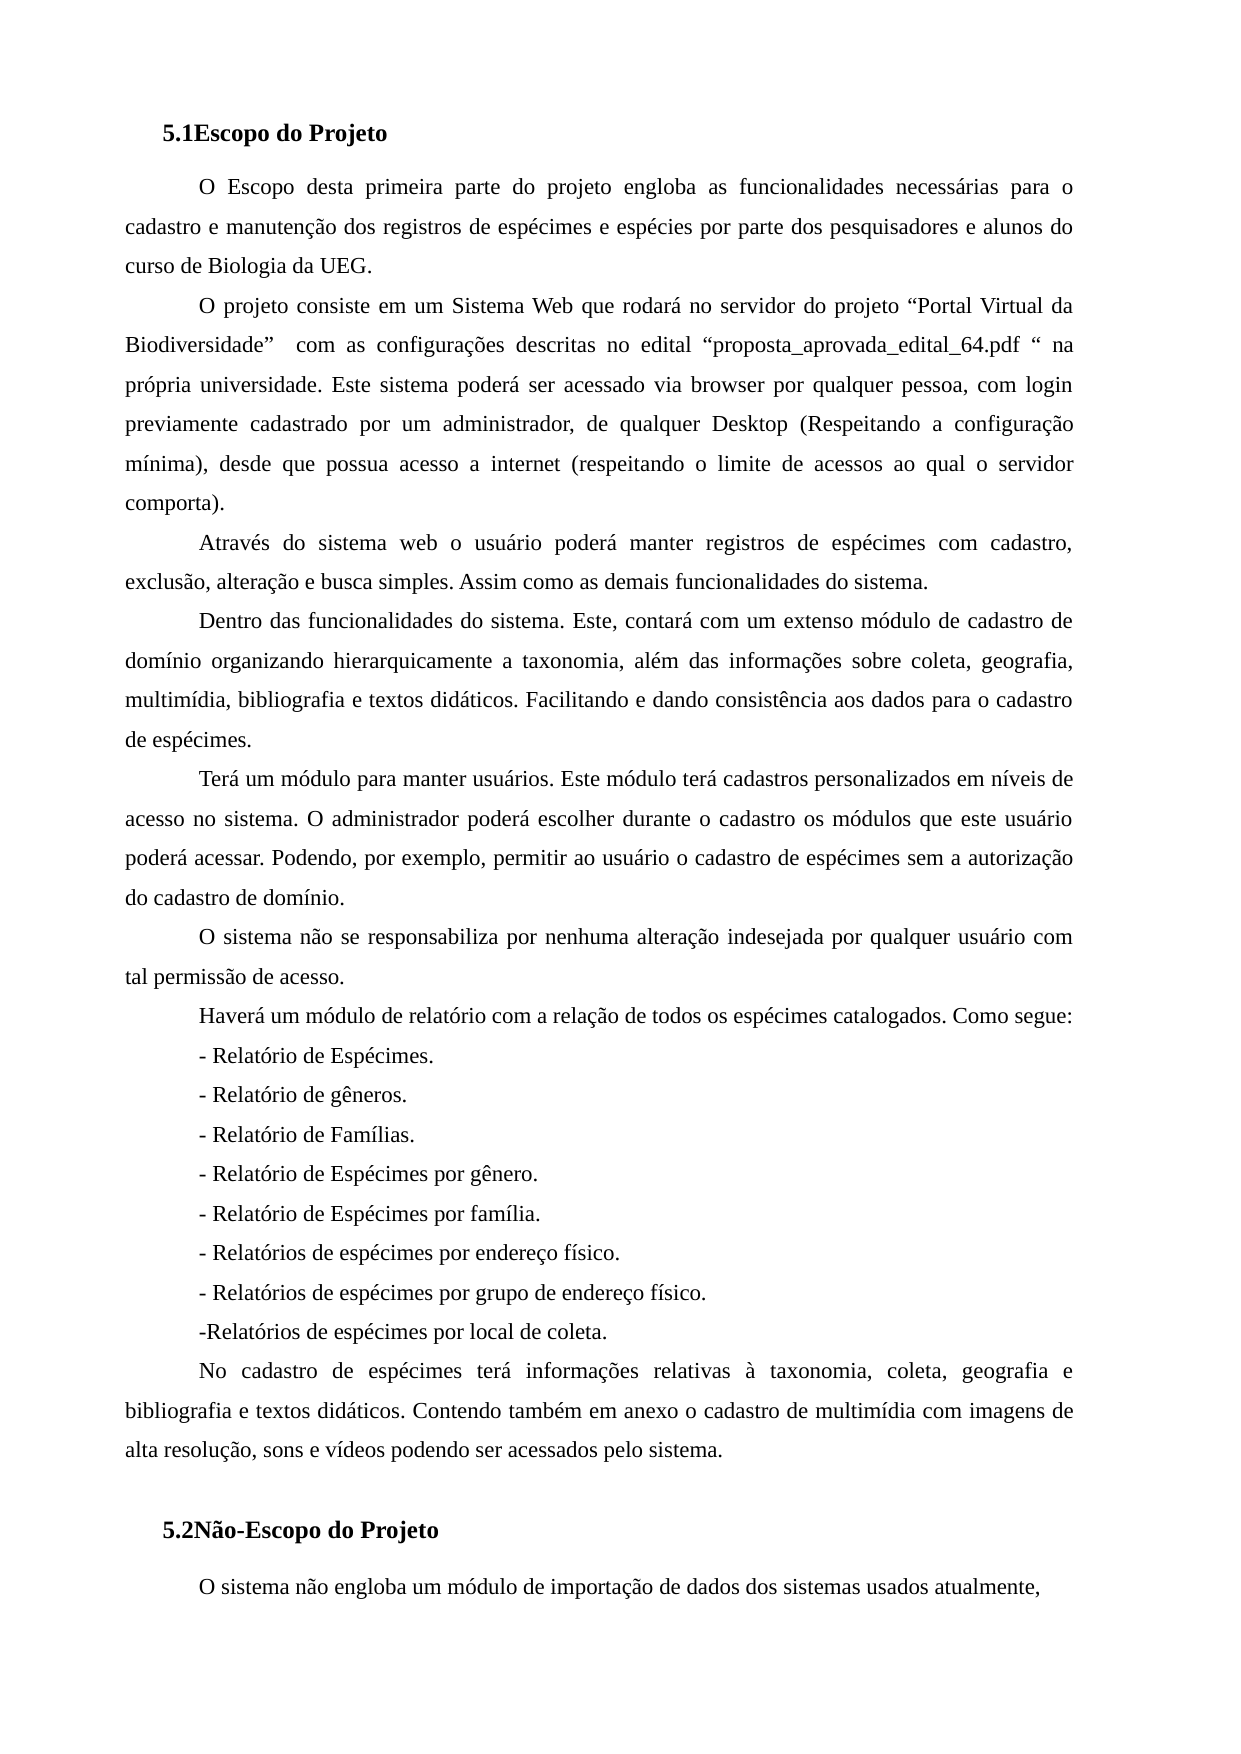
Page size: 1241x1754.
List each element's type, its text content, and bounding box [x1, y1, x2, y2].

text - Relatório de gêneros. [125, 1081, 1075, 1108]
text -Relatórios de espécimes por local de coleta. [125, 1318, 1075, 1344]
subtitle Escopo do Projeto [162, 118, 1075, 147]
text Dentro das funcionalidades do sistema. Este, contará com um extenso módulo de cadastro de domínio organizando hierarquicamente a taxonomia, além das informações sobre coleta, geografia, multimídia, bibliografia e textos didáticos. Facilitando e dando consistência aos dados para o cadastro de espécimes. [125, 607, 1075, 752]
text - Relatórios de espécimes por grupo de endereço físico. [125, 1279, 1075, 1305]
text O Escopo desta primeira parte do projeto engloba as funcionalidades necessárias para o cadastro e manutenção dos registros de espécimes e espécies por parte dos pesquisadores e alunos do curso de Biologia da UEG. [125, 173, 1075, 278]
text - Relatórios de espécimes por endereço físico. [125, 1239, 1075, 1266]
text - Relatório de Espécimes por gênero. [125, 1160, 1075, 1187]
text - Relatório de Espécimes. [125, 1042, 1075, 1068]
text No cadastro de espécimes terá informações relativas à taxonomia, coleta, geografia e bibliografia e textos didáticos. Contendo também em anexo o cadastro de multimídia com imagens de alta resolução, sons e vídeos podendo ser acessados pelo sistema. [125, 1358, 1075, 1463]
text O projeto consiste em um Sistema Web que rodará no servidor do projeto “Portal Virtual da Biodiversidade” com as configurações descritas no edital “proposta_aprovada_edital_64.pdf “ na própria universidade. Este sistema poderá ser acessado via browser por qualquer pessoa, com login previamente cadastrado por um administrador, de qualquer Desktop (Respeitando a configuração mínima), desde que possua acesso a internet (respeitando o limite de acessos ao qual o servidor comporta). [125, 292, 1075, 515]
text - Relatório de Famílias. [125, 1121, 1075, 1147]
text Terá um módulo para manter usuários. Este módulo terá cadastros personalizados em níveis de acesso no sistema. O administrador poderá escolher durante o cadastro os módulos que este usuário poderá acessar. Podendo, por exemplo, permitir ao usuário o cadastro de espécimes sem a autorização do cadastro de domínio. [125, 765, 1075, 910]
text O sistema não engloba um módulo de importação de dados dos sistemas usados atualmente, [125, 1573, 1075, 1599]
text Através do sistema web o usuário poderá manter registros de espécimes com cadastro, exclusão, alteração e busca simples. Assim como as demais funcionalidades do sistema. [125, 528, 1075, 594]
text Haverá um módulo de relatório com a relação de todos os espécimes catalogados. Como segue: [125, 1002, 1075, 1029]
subtitle Não-Escopo do Projeto [162, 1516, 1075, 1544]
text - Relatório de Espécimes por família. [125, 1200, 1075, 1226]
text O sistema não se responsabiliza por nenhuma alteração indesejada por qualquer usuário com tal permissão de acesso. [125, 923, 1075, 989]
